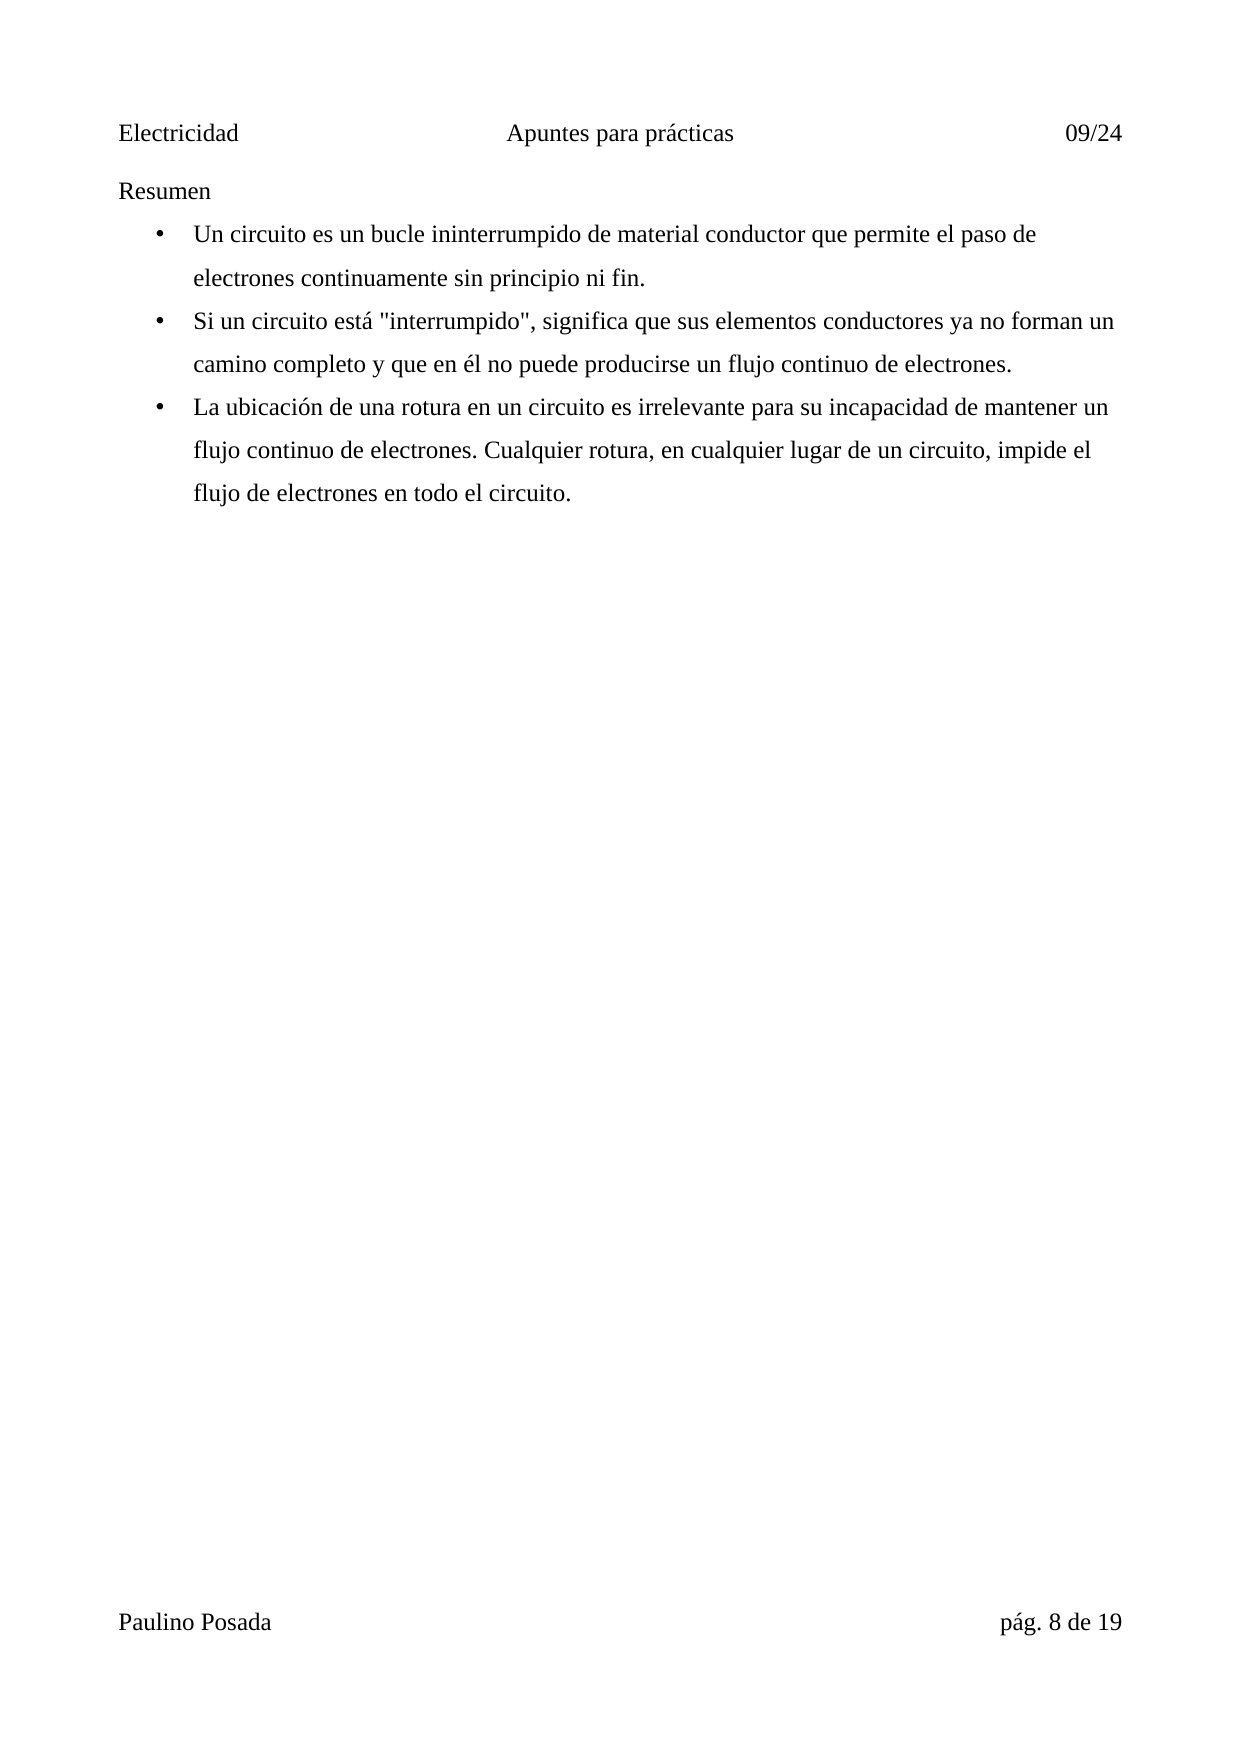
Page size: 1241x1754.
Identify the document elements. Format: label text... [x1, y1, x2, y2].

text Resumen [118, 176, 1122, 205]
list La ubicación de una rotura en un circuito es irrelevante para su incapacidad de mantener un flujo continuo de electrones. Cualquier rotura, en cualquier lugar de un circuito, impide el flujo de electrones en todo el circuito. [156, 392, 1122, 507]
list Un circuito es un bucle ininterrumpido de material conductor que permite el paso de electrones continuamente sin principio ni fin. [156, 219, 1122, 291]
list Si un circuito está "interrumpido", significa que sus elementos conductores ya no forman un camino completo y que en él no puede producirse un flujo continuo de electrones. [156, 306, 1122, 378]
